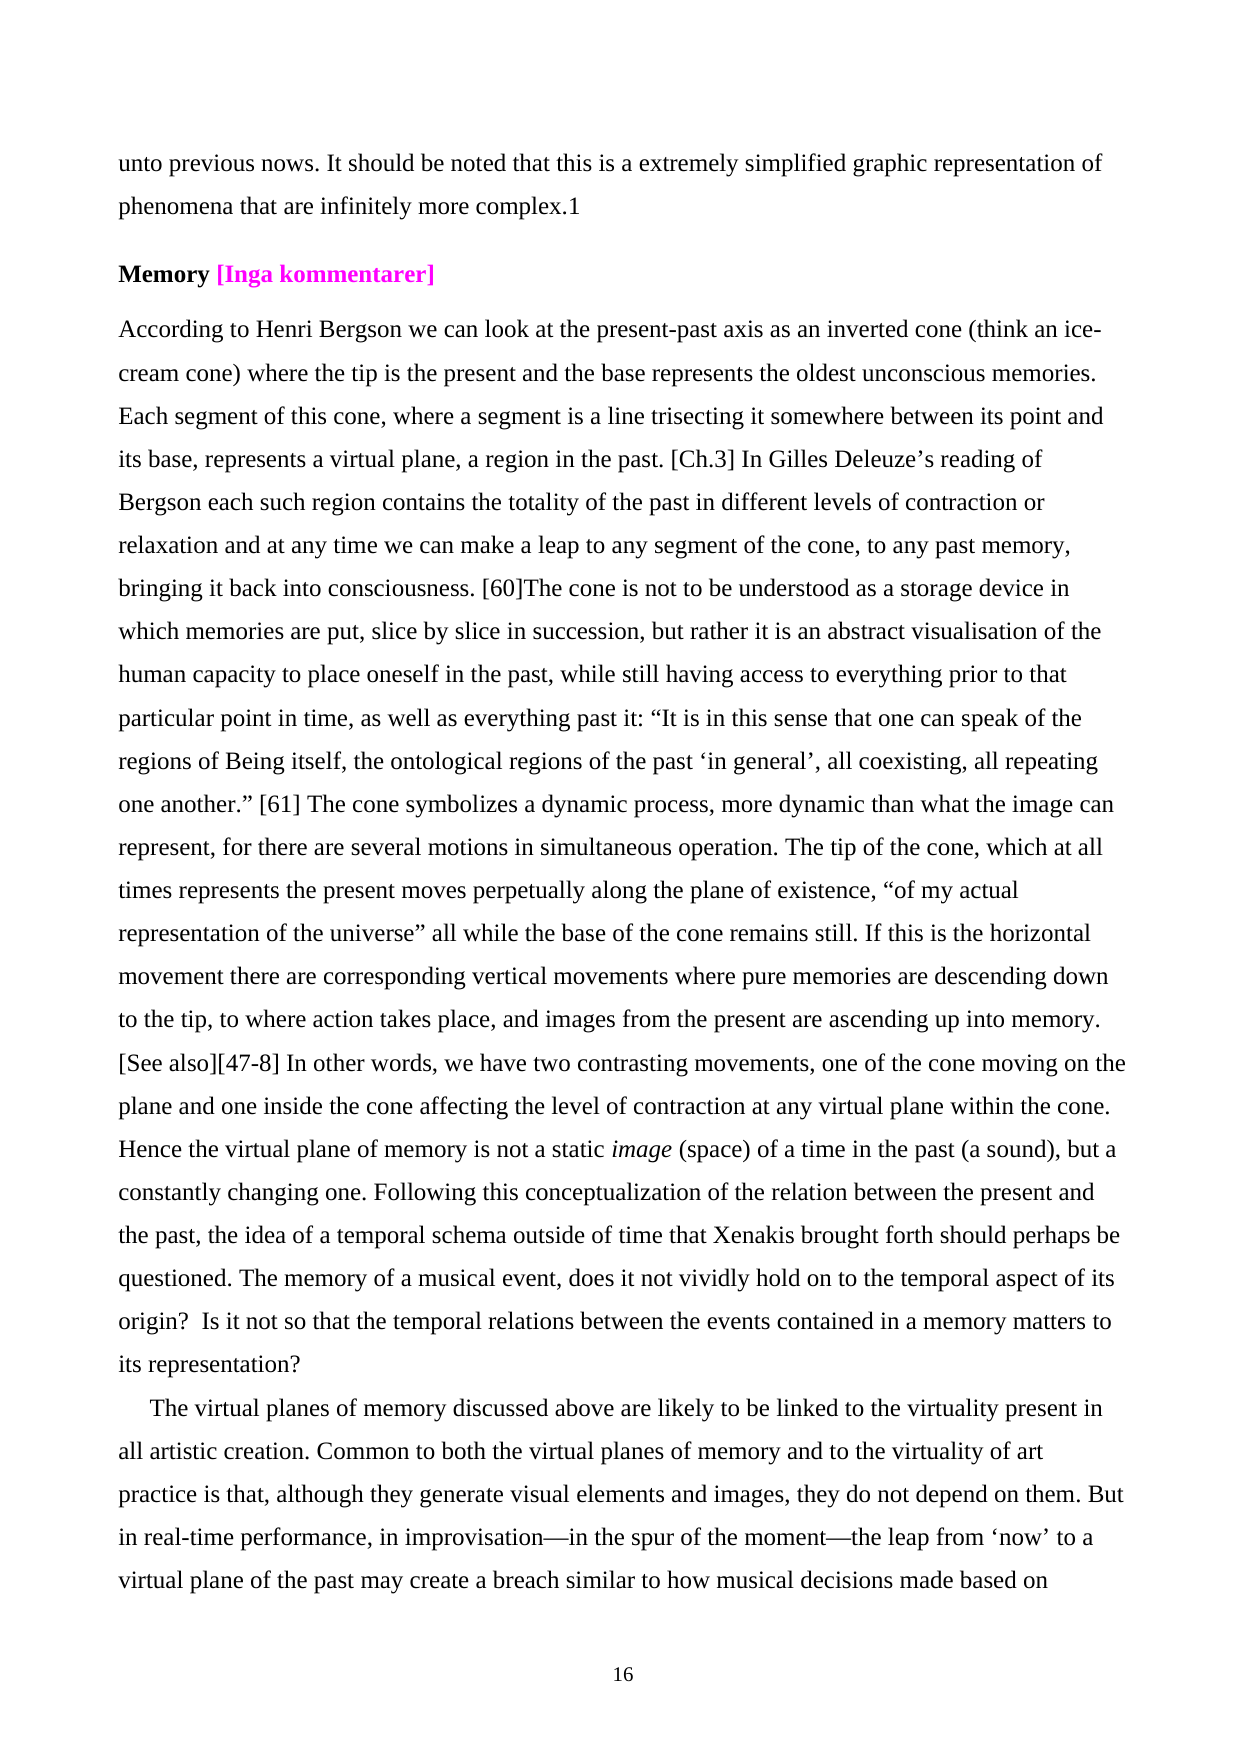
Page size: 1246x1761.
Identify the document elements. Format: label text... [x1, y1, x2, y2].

text According to Henri Bergson we can look at the present-past axis as an inverted cone (think an ice-cream cone) where the tip is the present and the base represents the oldest unconscious memories. Each segment of this cone, where a segment is a line trisecting it somewhere between its point and its base, represents a virtual plane, a region in the past. [Ch.3] In Gilles Deleuze’s reading of Bergson each such region contains the totality of the past in different levels of contraction or relaxation and at any time we can make a leap to any segment of the cone, to any past memory, bringing it back into consciousness. [60]The cone is not to be understood as a storage device in which memories are put, slice by slice in succession, but rather it is an abstract visualisation of the human capacity to place oneself in the past, while still having access to everything prior to that particular point in time, as well as everything past it: “It is in this sense that one can speak of the regions of Being itself, the ontological regions of the past ‘in general’, all coexisting, all repeating one another.” [61] The cone symbolizes a dynamic process, more dynamic than what the image can represent, for there are several motions in simultaneous operation. The tip of the cone, which at all times represents the present moves perpetually along the plane of existence, “of my actual representation of the universe” all while the base of the cone remains still. If this is the horizontal movement there are corresponding vertical movements where pure memories are descending down to the tip, to where action takes place, and images from the present are ascending up into memory. [See also][47-8] In other words, we have two contrasting movements, one of the cone moving on the plane and one inside the cone affecting the level of contraction at any virtual plane within the cone. Hence the virtual plane of memory is not a static image (space) of a time in the past (a sound), but a constantly changing one. Following this conceptualization of the relation between the present and the past, the idea of a temporal schema outside of time that Xenakis brought forth should perhaps be questioned. The memory of a musical event, does it not vividly hold on to the temporal aspect of its origin? Is it not so that the temporal relations between the events contained in a memory matters to its representation? [118, 314, 1128, 1378]
subtitle Memory [Inga kommentarer] [118, 259, 1128, 288]
text unto previous nows. It should be noted that this is a extremely simplified graphic representation of phenomena that are infinitely more complex.1 [118, 148, 1128, 219]
text The virtual planes of memory discussed above are likely to be linked to the virtuality present in all artistic creation. Common to both the virtual planes of memory and to the virtuality of art practice is that, although they generate visual elements and images, they do not depend on them. But in real-time performance, in improvisation—in the spur of the moment—the leap from ‘now’ to a virtual plane of the past may create a breach similar to how musical decisions made based on [118, 1393, 1128, 1594]
